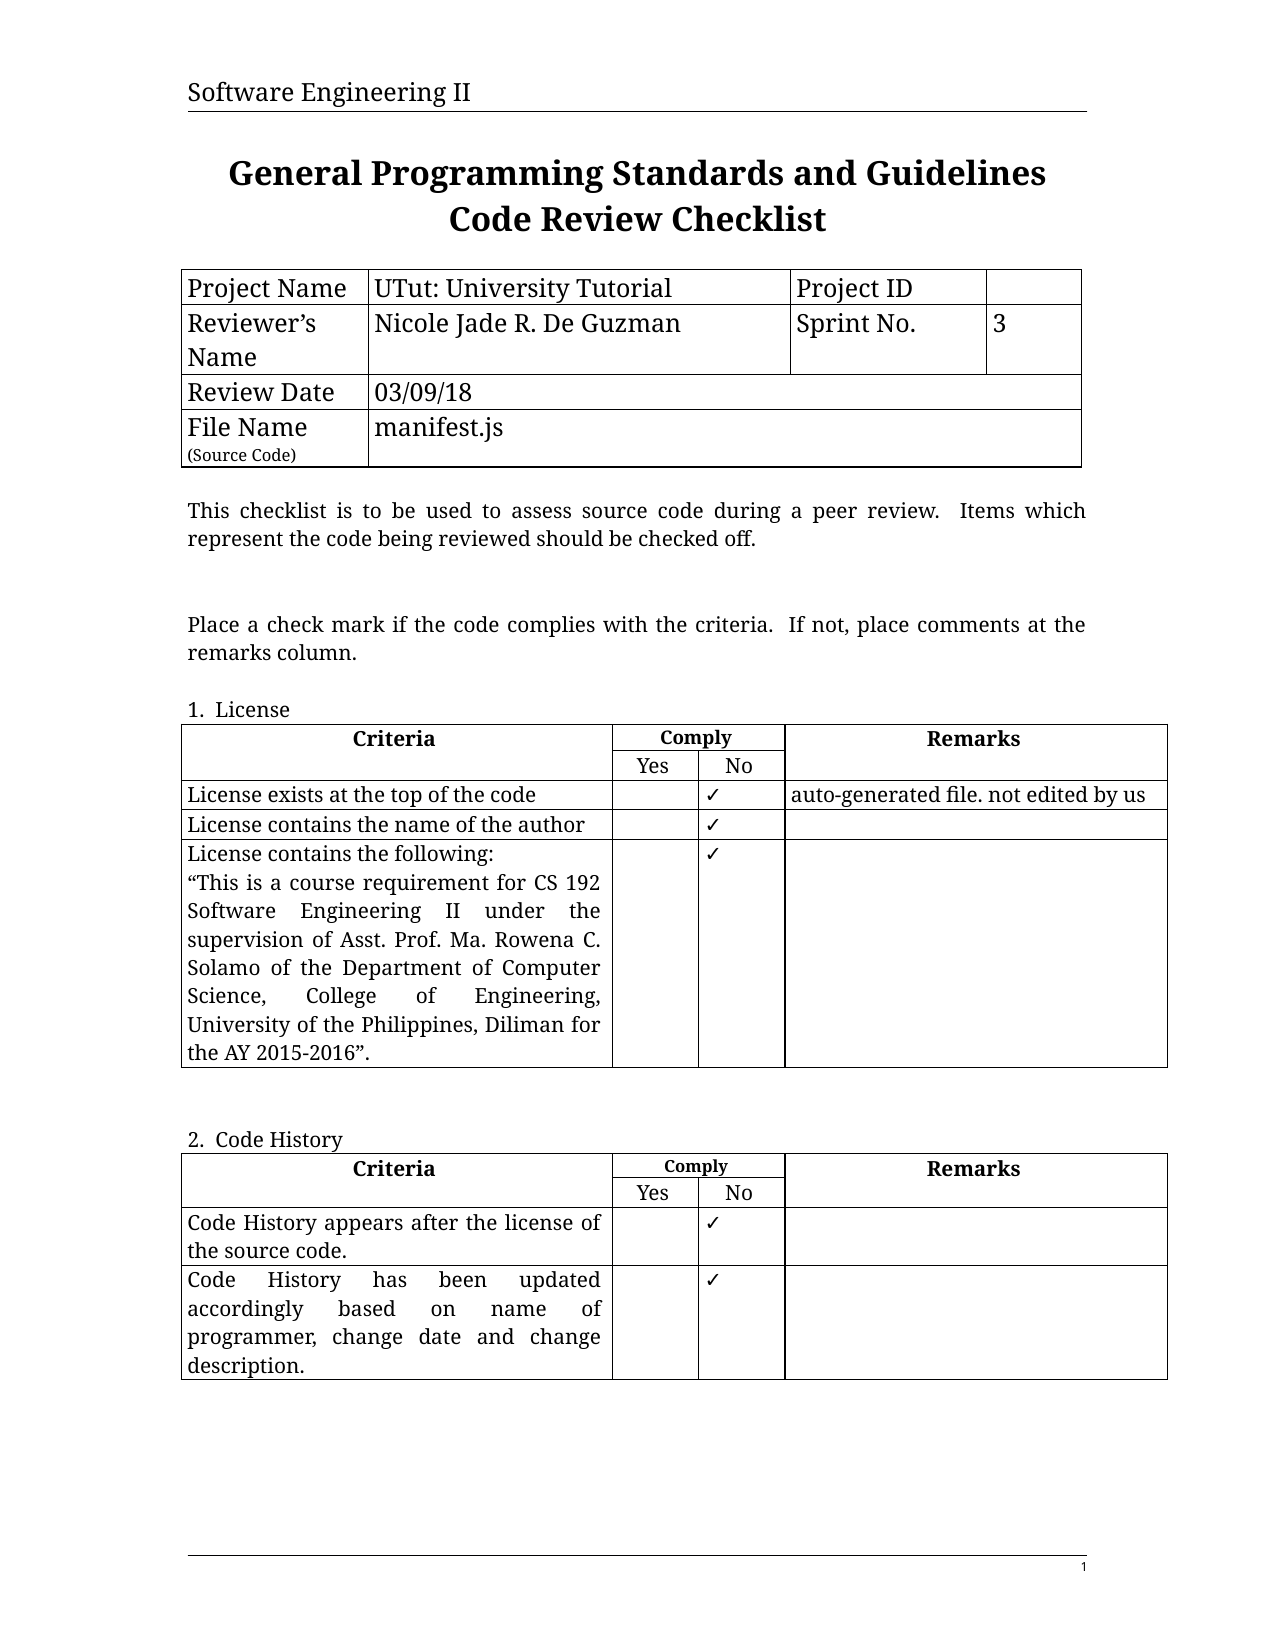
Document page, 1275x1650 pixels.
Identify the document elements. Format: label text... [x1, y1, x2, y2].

table_header Remarks [786, 1154, 1167, 1207]
table_header Criteria [182, 1154, 612, 1207]
table_cell [613, 1208, 698, 1264]
table_cell File Name (Source Code) [357, 410, 368, 466]
table_cell No [774, 751, 784, 779]
table_header Project ID [976, 270, 986, 304]
table_header [1070, 270, 1081, 304]
table_cell Review Date [357, 375, 368, 409]
table_header Comply [774, 725, 784, 750]
table_cell [786, 840, 1167, 1067]
table_cell [613, 781, 618, 809]
table_cell ✓ [774, 810, 784, 838]
table_cell No [699, 751, 704, 779]
table_cell Yes [687, 1178, 698, 1207]
text General Programming Standards and Guidelines Code Review Checklist [187, 150, 1087, 241]
table_cell ✓ [774, 781, 784, 809]
table_cell [613, 840, 698, 1067]
table_cell [1156, 810, 1167, 838]
table_cell [613, 1266, 698, 1379]
table_header Comply [613, 725, 618, 750]
table_cell Yes [687, 751, 698, 779]
table_cell Nicole Jade R. De Guzman [369, 305, 790, 373]
table_cell [786, 1266, 1167, 1379]
table_cell [687, 781, 698, 809]
table_header [987, 270, 992, 304]
table_header Project Name [357, 270, 368, 304]
table_cell Yes [613, 1178, 618, 1207]
table_cell ✓ [699, 781, 704, 809]
table_cell No [774, 1178, 784, 1207]
table_cell [687, 810, 698, 838]
text This checklist is to be used to assess source code during a peer review. Items which represent the code being reviewed should be checked off. [187, 496, 1087, 553]
table_cell ✓ [699, 1266, 784, 1379]
table_cell [786, 1208, 1167, 1264]
table_cell ✓ [699, 1208, 784, 1264]
table_cell manifest.js [369, 410, 1081, 466]
table_header Comply [774, 1154, 784, 1177]
table_cell No [699, 1178, 704, 1207]
table_cell 03/09/18 [369, 375, 374, 409]
table_header Criteria [182, 725, 612, 779]
table_cell Reviewer’s Name [182, 305, 187, 373]
text 2. Code History [187, 1125, 1087, 1153]
table_header Remarks [786, 725, 1167, 779]
table_cell Yes [613, 751, 618, 779]
table_cell Reviewer’s Name [357, 305, 368, 373]
table_cell 03/09/18 [1070, 375, 1081, 409]
table_cell ✓ [699, 810, 704, 838]
table_cell 3 [987, 305, 1081, 373]
table_cell Sprint No. [791, 305, 986, 373]
table_cell ✓ [699, 840, 784, 1067]
table_cell [786, 810, 791, 838]
text 1. License [187, 695, 1087, 723]
text Place a check mark if the code complies with the criteria. If not, place comments at the remarks column. [187, 610, 1087, 667]
table_cell [613, 810, 618, 838]
